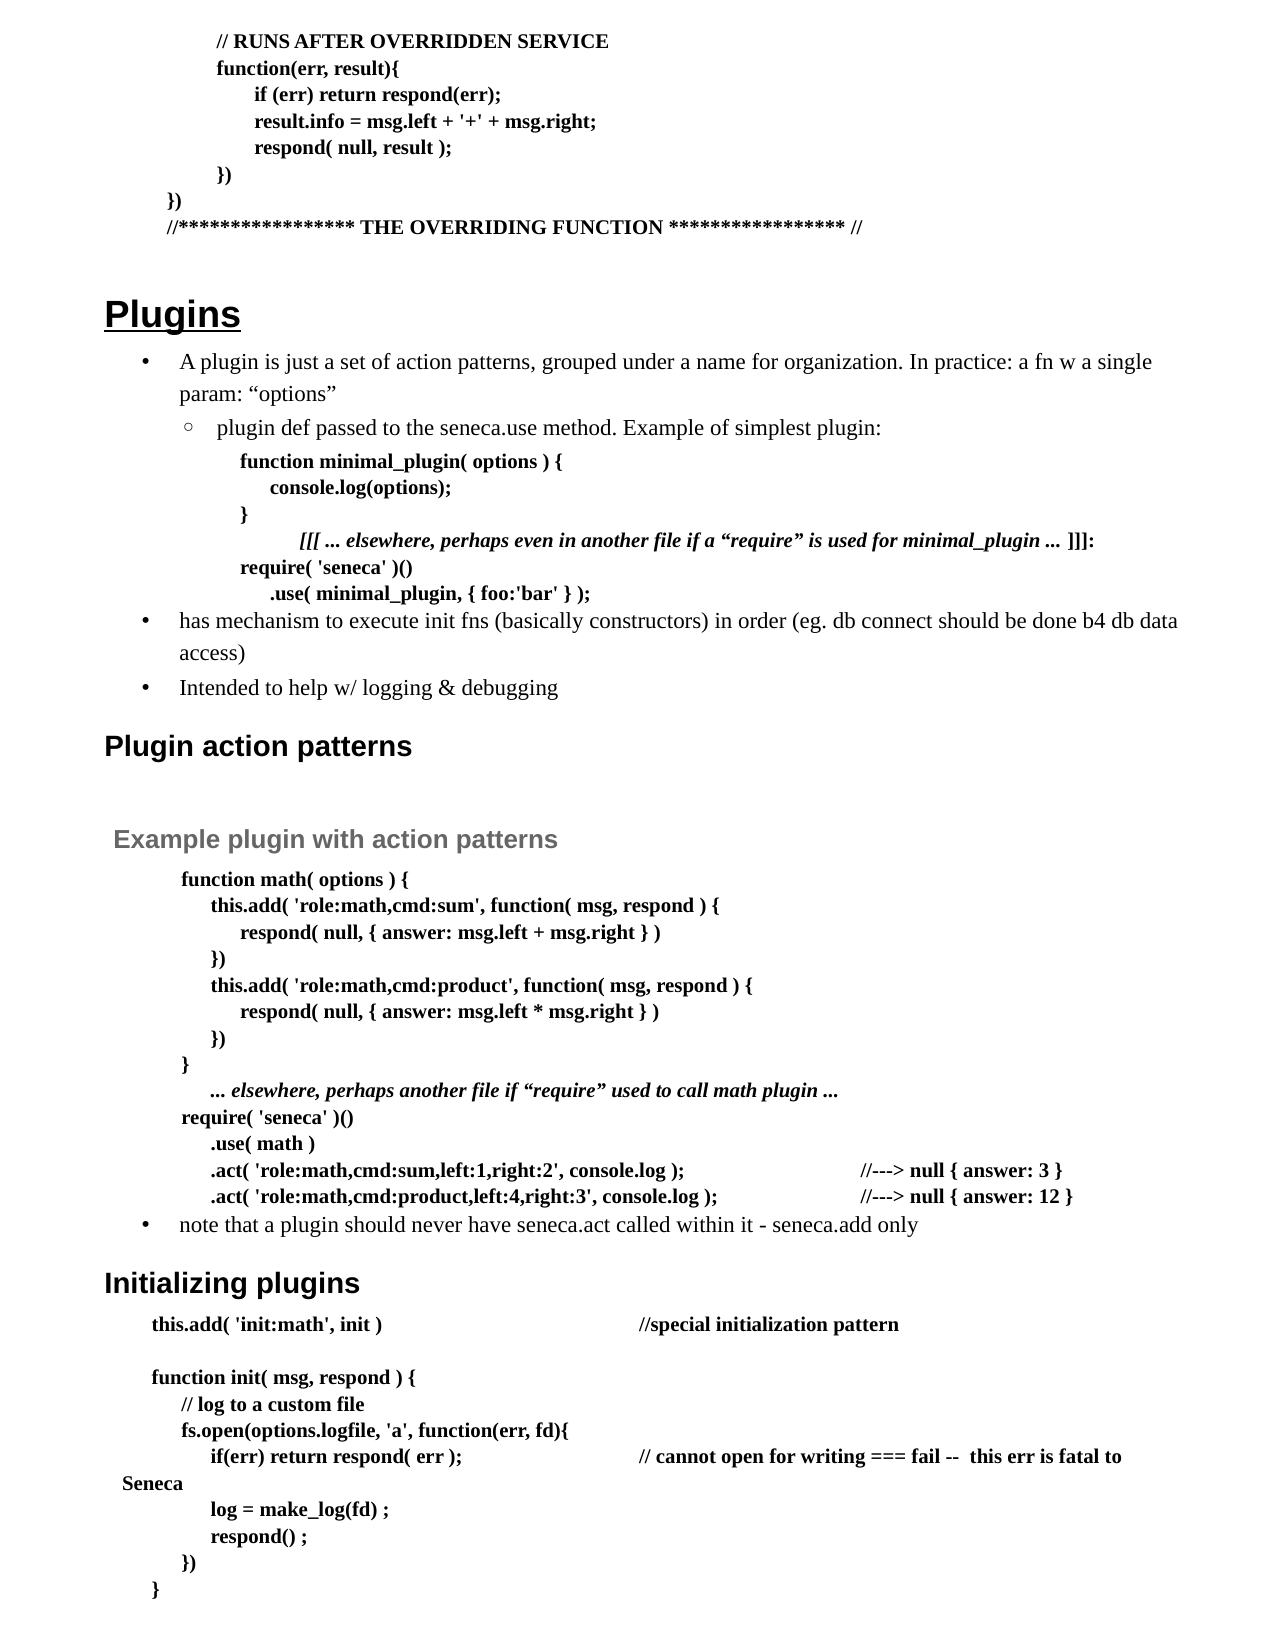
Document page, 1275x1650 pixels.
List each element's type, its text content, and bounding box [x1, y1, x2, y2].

subtitle Example plugin with action patterns [104, 824, 1183, 854]
text }) [122, 1025, 1183, 1049]
text require( 'seneca' )() [122, 1105, 1183, 1129]
list A plugin is just a set of action patterns, grouped under a name for organization. In practice: a fn w a single param: “options” [142, 348, 1183, 406]
text log = make_log(fd) ; [122, 1497, 1183, 1521]
list note that a plugin should never have seneca.act called within it - seneca.add only [142, 1211, 1183, 1237]
list has mechanism to execute init fns (basically constructors) in order (eg. db connect should be done b4 db data access) [142, 608, 1183, 666]
subtitle Plugins [104, 292, 1183, 336]
text }) [122, 946, 1183, 970]
text } [122, 1052, 1183, 1076]
list // RUNS AFTER OVERRIDDEN SERVICE [181, 29, 1183, 53]
text console.log(options); [122, 475, 1183, 499]
text .use( minimal_plugin, { foo:'bar' } ); [122, 581, 1183, 605]
text this.add( 'role:math,cmd:sum', function( msg, respond ) { [122, 893, 1183, 917]
text function minimal_plugin( options ) { [122, 449, 1183, 473]
text if(err) return respond( err ); // cannot open for writing === fail -- this err is fatal to Seneca [122, 1444, 1183, 1495]
text .use( math ) [122, 1131, 1183, 1155]
text [[[ ... elsewhere, perhaps even in another file if a “require” is used for minimal_plugin ... ]]]: [122, 528, 1183, 552]
list //***************** THE OVERRIDING FUNCTION ***************** // [104, 215, 1183, 239]
list }) [181, 162, 1183, 186]
text .act( 'role:math,cmd:product,left:4,right:3', console.log ); //---> null { answer: 12 } [122, 1184, 1183, 1208]
text function init( msg, respond ) { [122, 1365, 1183, 1389]
text respond() ; [122, 1524, 1183, 1548]
text // log to a custom file [122, 1392, 1183, 1416]
list Intended to help w/ logging & debugging [142, 674, 1183, 700]
list respond( null, result ); [217, 135, 1183, 159]
text respond( null, { answer: msg.left + msg.right } ) [122, 919, 1183, 944]
subtitle Initializing plugins [104, 1266, 1183, 1300]
list result.info = msg.left + '+' + msg.right; [217, 109, 1183, 133]
list function(err, result){ [181, 56, 1183, 80]
list }) [104, 188, 1183, 212]
text fs.open(options.logfile, 'a', function(err, fd){ [122, 1418, 1183, 1442]
list if (err) return respond(err); [217, 82, 1183, 106]
text this.add( 'role:math,cmd:product', function( msg, respond ) { [122, 972, 1183, 997]
text require( 'seneca' )() [122, 555, 1183, 579]
text } [122, 1577, 1183, 1601]
text }) [122, 1550, 1183, 1574]
text function math( options ) { [122, 867, 1183, 891]
text this.add( 'init:math', init ) //special initialization pattern [122, 1312, 1183, 1336]
text ... elsewhere, perhaps another file if “require” used to call math plugin ... [122, 1078, 1183, 1102]
text .act( 'role:math,cmd:sum,left:1,right:2', console.log ); //---> null { answer: 3 } [122, 1158, 1183, 1182]
text respond( null, { answer: msg.left * msg.right } ) [122, 999, 1183, 1023]
text } [122, 502, 1183, 526]
subtitle Plugin action patterns [104, 729, 1183, 763]
list plugin def passed to the seneca.use method. Example of simplest plugin: [179, 414, 1183, 441]
